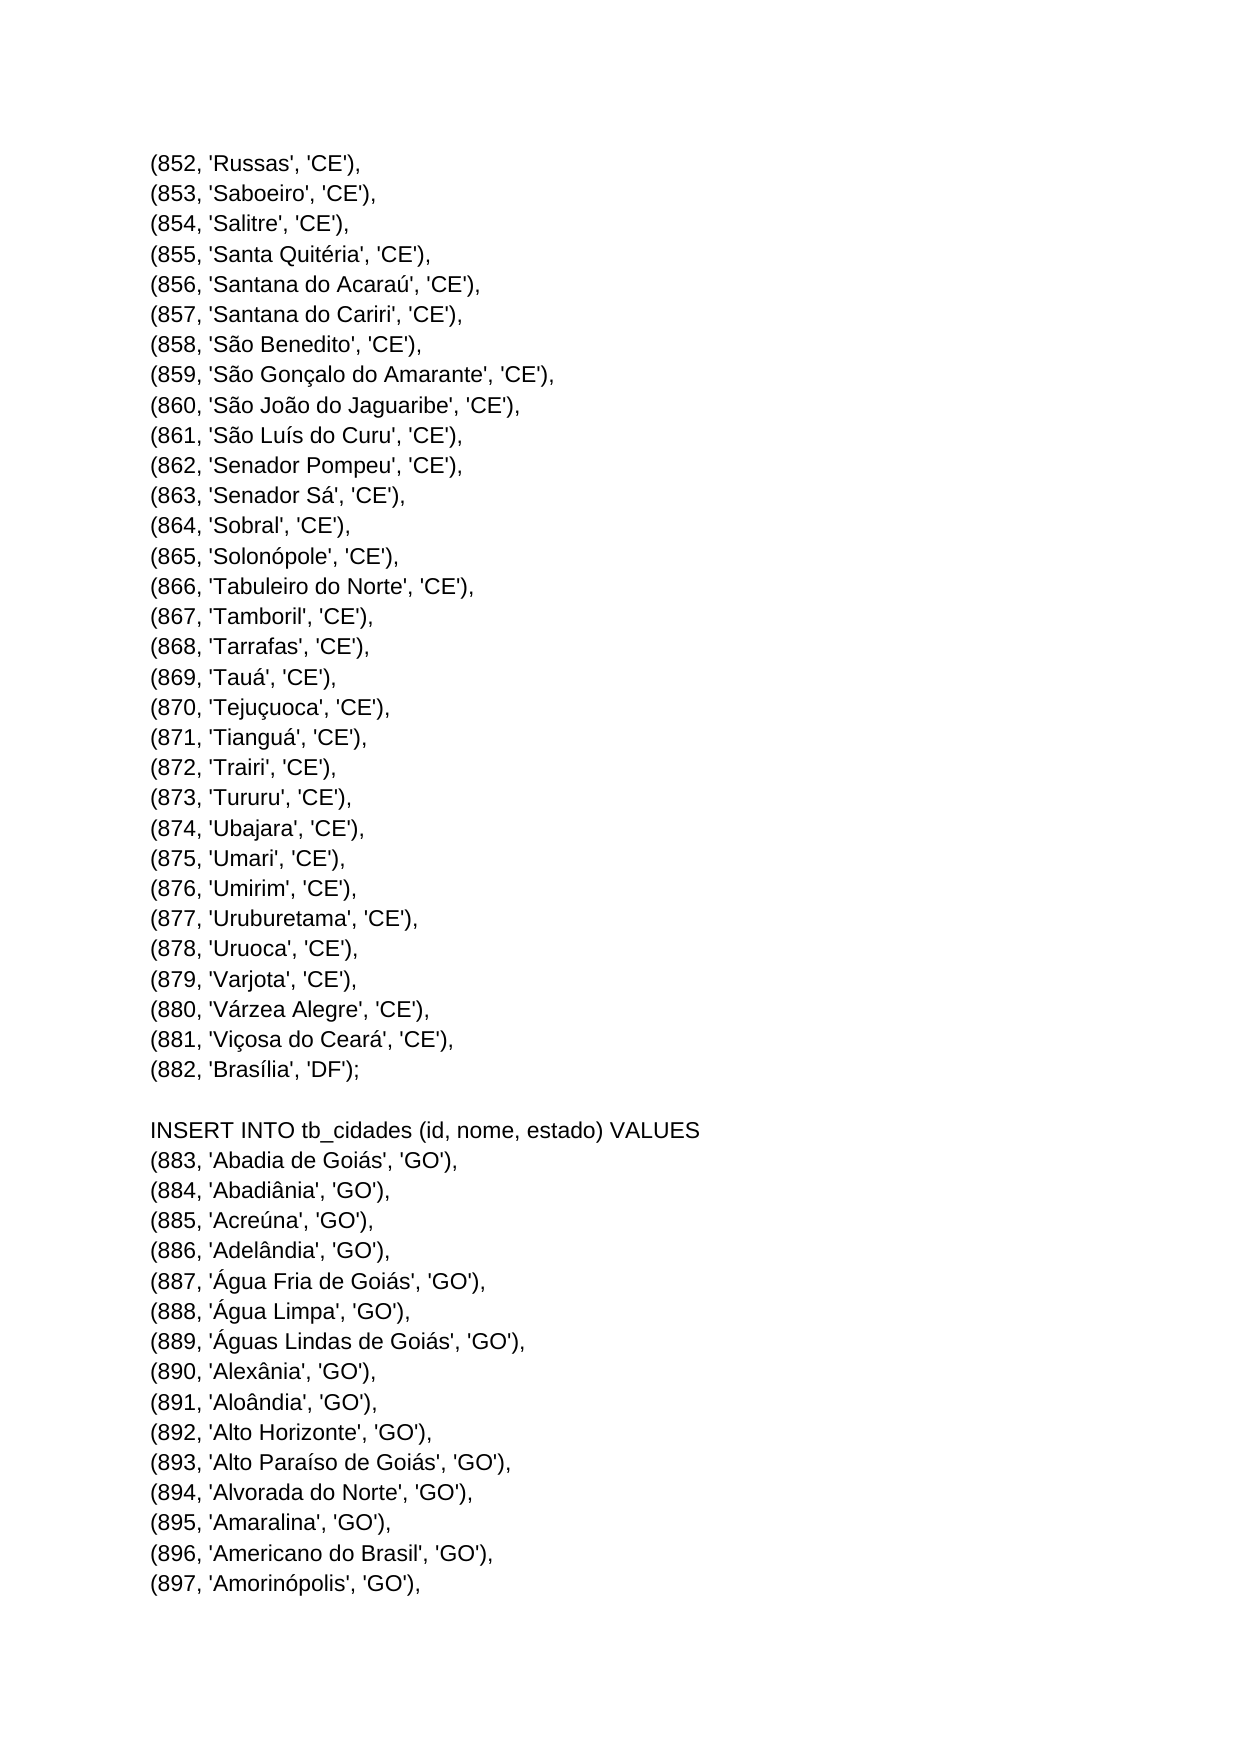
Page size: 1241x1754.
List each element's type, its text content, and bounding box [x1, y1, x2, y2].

text (867, 'Tamboril', 'CE'), [150, 603, 1090, 629]
text (887, 'Água Fria de Goiás', 'GO'), [150, 1268, 1090, 1294]
text (895, 'Amaralina', 'GO'), [150, 1509, 1090, 1536]
text (897, 'Amorinópolis', 'GO'), [150, 1570, 1090, 1596]
text (861, 'São Luís do Curu', 'CE'), [150, 422, 1090, 448]
text (896, 'Americano do Brasil', 'GO'), [150, 1539, 1090, 1566]
text (875, 'Umari', 'CE'), [150, 845, 1090, 871]
text (852, 'Russas', 'CE'), [150, 150, 1090, 176]
text (862, 'Senador Pompeu', 'CE'), [150, 452, 1090, 478]
text (859, 'São Gonçalo do Amarante', 'CE'), [150, 361, 1090, 388]
text (881, 'Viçosa do Ceará', 'CE'), [150, 1026, 1090, 1052]
text (866, 'Tabuleiro do Norte', 'CE'), [150, 573, 1090, 599]
text (886, 'Adelândia', 'GO'), [150, 1237, 1090, 1264]
text (860, 'São João do Jaguaribe', 'CE'), [150, 392, 1090, 418]
text (870, 'Tejuçuoca', 'CE'), [150, 694, 1090, 720]
text (884, 'Abadiânia', 'GO'), [150, 1177, 1090, 1203]
text (889, 'Águas Lindas de Goiás', 'GO'), [150, 1328, 1090, 1354]
text (857, 'Santana do Cariri', 'CE'), [150, 301, 1090, 327]
text (878, 'Uruoca', 'CE'), [150, 935, 1090, 962]
text (888, 'Água Limpa', 'GO'), [150, 1298, 1090, 1324]
text (872, 'Trairi', 'CE'), [150, 754, 1090, 781]
text (856, 'Santana do Acaraú', 'CE'), [150, 271, 1090, 297]
text (891, 'Aloândia', 'GO'), [150, 1388, 1090, 1415]
text INSERT INTO tb_cidades (id, nome, estado) VALUES [150, 1117, 1090, 1143]
text (885, 'Acreúna', 'GO'), [150, 1207, 1090, 1234]
text (871, 'Tianguá', 'CE'), [150, 724, 1090, 750]
text (893, 'Alto Paraíso de Goiás', 'GO'), [150, 1449, 1090, 1475]
text (864, 'Sobral', 'CE'), [150, 512, 1090, 539]
text (894, 'Alvorada do Norte', 'GO'), [150, 1479, 1090, 1506]
text (865, 'Solonópole', 'CE'), [150, 543, 1090, 569]
text (880, 'Várzea Alegre', 'CE'), [150, 996, 1090, 1022]
text (868, 'Tarrafas', 'CE'), [150, 633, 1090, 660]
text (882, 'Brasília', 'DF'); [150, 1056, 1090, 1083]
text (879, 'Varjota', 'CE'), [150, 966, 1090, 992]
text (876, 'Umirim', 'CE'), [150, 875, 1090, 901]
text (853, 'Saboeiro', 'CE'), [150, 180, 1090, 207]
text (854, 'Salitre', 'CE'), [150, 210, 1090, 237]
text (883, 'Abadia de Goiás', 'GO'), [150, 1147, 1090, 1173]
text (869, 'Tauá', 'CE'), [150, 663, 1090, 690]
text (863, 'Senador Sá', 'CE'), [150, 482, 1090, 509]
text (858, 'São Benedito', 'CE'), [150, 331, 1090, 358]
text (890, 'Alexânia', 'GO'), [150, 1358, 1090, 1385]
text (874, 'Ubajara', 'CE'), [150, 814, 1090, 841]
text (892, 'Alto Horizonte', 'GO'), [150, 1419, 1090, 1445]
text (877, 'Uruburetama', 'CE'), [150, 905, 1090, 932]
text (873, 'Tururu', 'CE'), [150, 784, 1090, 811]
text (855, 'Santa Quitéria', 'CE'), [150, 241, 1090, 267]
